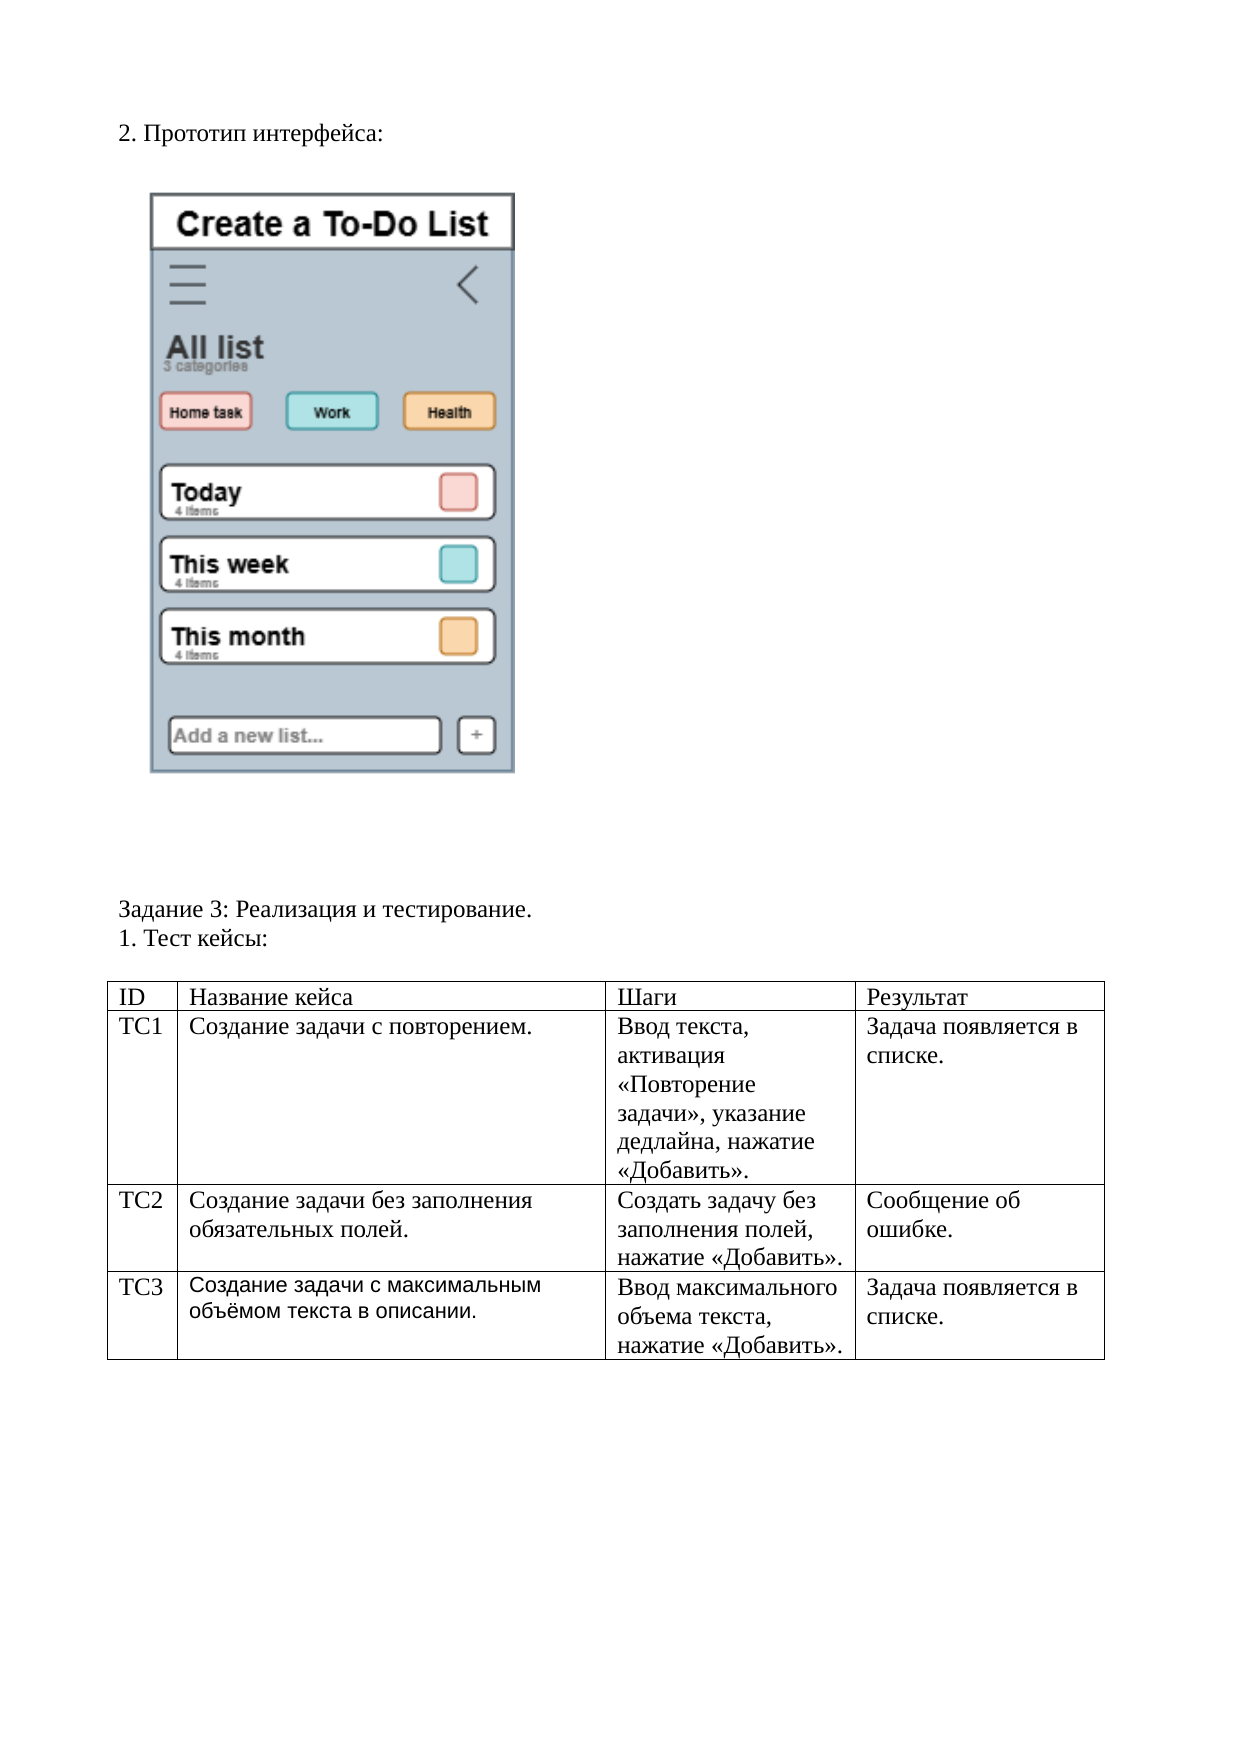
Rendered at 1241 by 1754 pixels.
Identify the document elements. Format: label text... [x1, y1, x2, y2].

table_cell ТС3 [108, 1272, 177, 1358]
table_header ID [108, 982, 177, 1010]
table_cell ТС2 [108, 1185, 177, 1271]
table_cell Задача появляется в списке. [856, 1011, 1104, 1184]
table_cell Создание задачи с повторением. [178, 1011, 605, 1184]
table_cell Создание задачи с максимальным объёмом текста в описании. [178, 1272, 605, 1358]
picture [125, 168, 515, 779]
table_header Название кейса [178, 982, 605, 1010]
table_header Результат [856, 982, 1104, 1010]
table_header Шаги [606, 982, 855, 1010]
text 1. Тест кейсы: [118, 923, 1122, 952]
table_cell Ввод текста, активация «Повторение задачи», указание дедлайна, нажатие «Добавить». [606, 1011, 855, 1184]
text Задание 3: Реализация и тестирование. [118, 894, 1122, 923]
table_cell Создание задачи без заполнения обязательных полей. [178, 1185, 605, 1271]
table_cell Создать задачу без заполнения полей, нажатие «Добавить». [606, 1185, 855, 1271]
table_cell Сообщение об ошибке. [856, 1185, 1104, 1271]
table_cell ТС1 [108, 1011, 177, 1184]
table_cell Задача появляется в списке. [856, 1272, 1104, 1358]
table_cell Ввод максимального объема текста, нажатие «Добавить». [606, 1272, 855, 1358]
text 2. Прототип интерфейса: [118, 118, 1122, 147]
